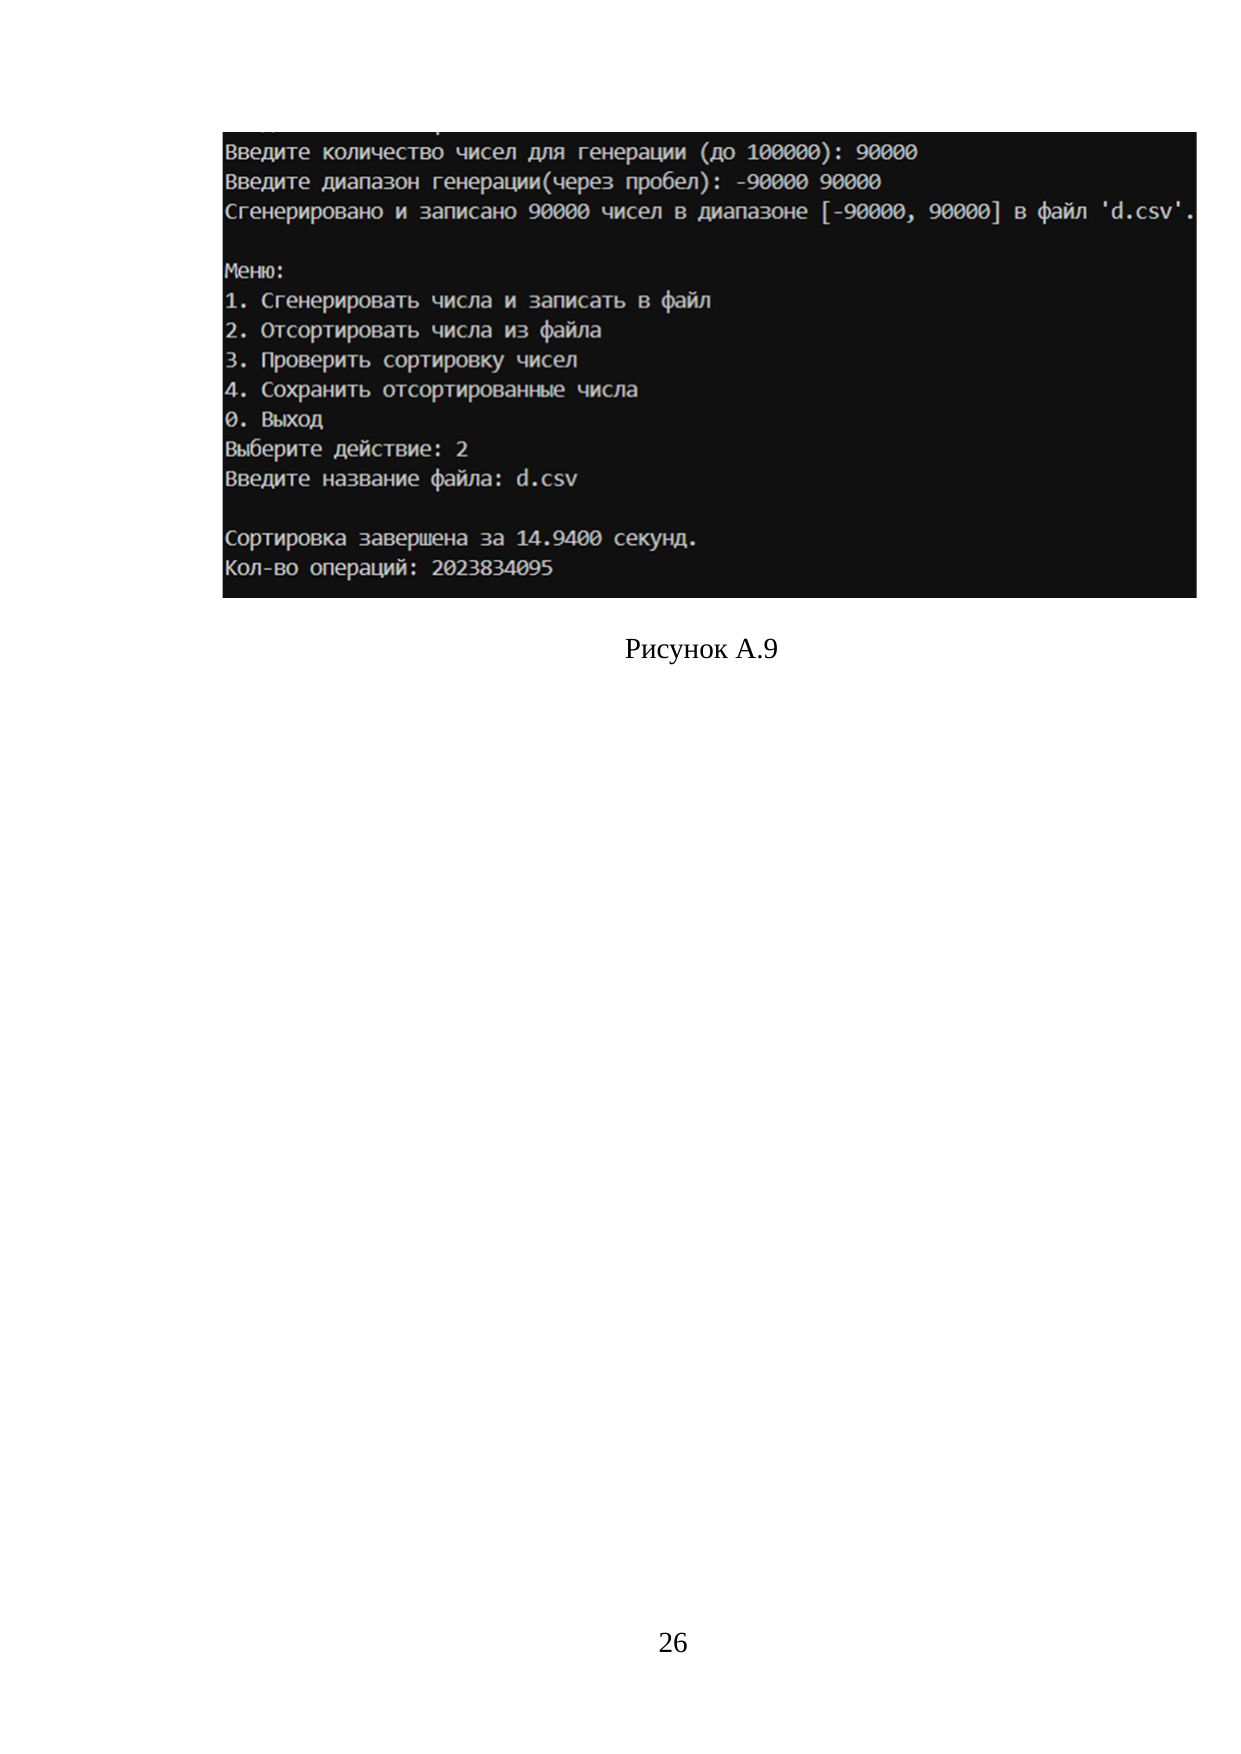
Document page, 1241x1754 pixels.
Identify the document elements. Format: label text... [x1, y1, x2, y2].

text Рисунок А.9 [177, 632, 1152, 665]
picture [222, 132, 1197, 598]
